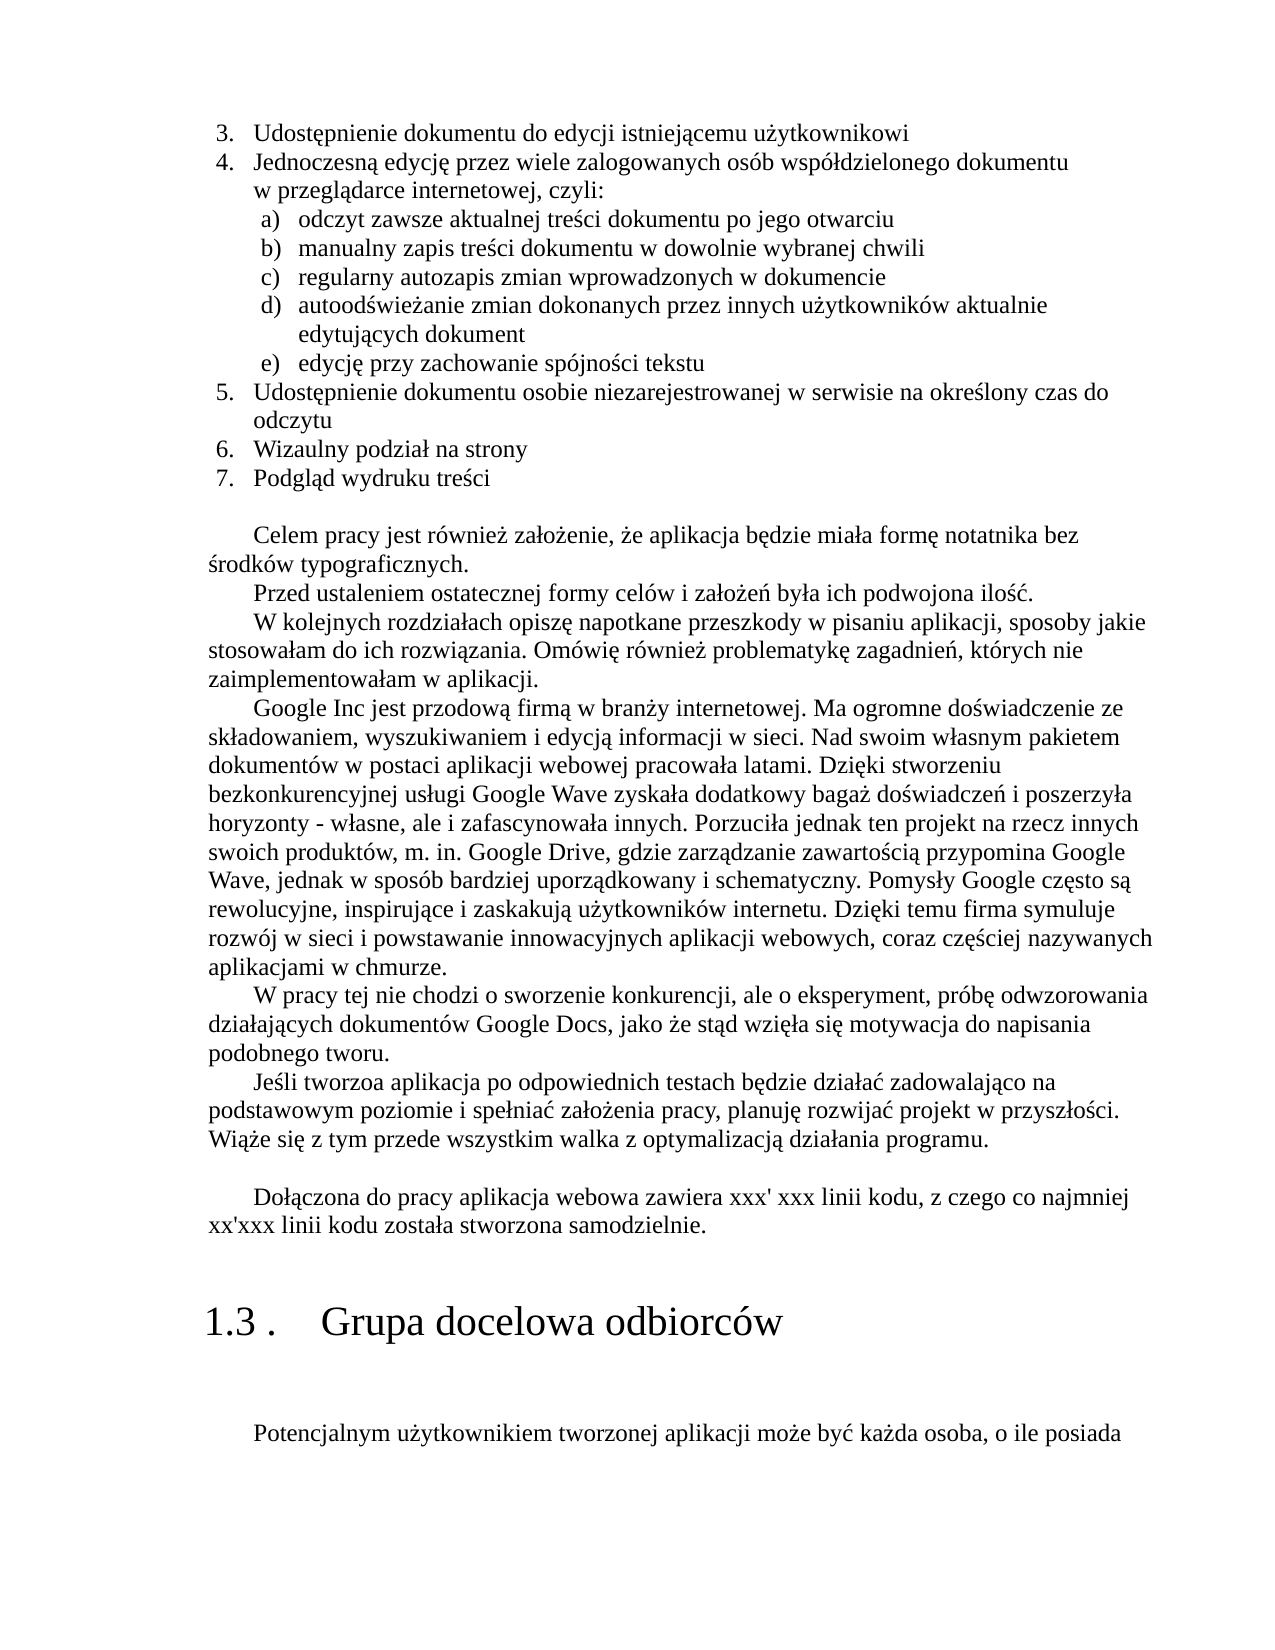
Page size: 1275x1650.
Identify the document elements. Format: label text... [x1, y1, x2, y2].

list regularny autozapis zmian wprowadzonych w dokumencie [261, 262, 1157, 291]
list Udostępnienie dokumentu do edycji istniejącemu użytkownikowi [216, 118, 1157, 147]
list Wizaulny podział na strony [216, 434, 1157, 463]
text Potencjalnym użytkownikiem tworzonej aplikacji może być każda osoba, o ile posiada [208, 1418, 1157, 1446]
list Podgląd wydruku treści [216, 463, 1157, 492]
list odczyt zawsze aktualnej treści dokumentu po jego otwarciu [261, 204, 1157, 233]
list autoodświeżanie zmian dokonanych przez innych użytkowników aktualnie edytujących dokument [261, 291, 1157, 348]
text Jeśli tworzoa aplikacja po odpowiednich testach będzie działać zadowalająco na podstawowym poziomie i spełniać założenia pracy, planuję rozwijać projekt w przyszłości. Wiąże się z tym przede wszystkim walka z optymalizacją działania programu. [208, 1067, 1157, 1153]
text Celem pracy jest również założenie, że aplikacja będzie miała formę notatnika bez środków typograficznych. [208, 521, 1157, 578]
list Udostępnienie dokumentu osobie niezarejestrowanej w serwisie na określony czas do odczytu [216, 377, 1157, 434]
list edycję przy zachowanie spójności tekstu [261, 348, 1157, 377]
text Przed ustaleniem ostatecznej formy celów i założeń była ich podwojona ilość. [208, 578, 1157, 607]
list Grupa docelowa odbiorców [193, 1297, 1157, 1345]
text W pracy tej nie chodzi o sworzenie konkurencji, ale o eksperyment, próbę odwzorowania działających dokumentów Google Docs, jako że stąd wzięła się motywacja do napisania podobnego tworu. [208, 981, 1157, 1067]
list manualny zapis treści dokumentu w dowolnie wybranej chwili [261, 233, 1157, 262]
list Jednoczesną edycję przez wiele zalogowanych osób współdzielonego dokumentu w przeglądarce internetowej, czyli: [216, 147, 1157, 204]
text Dołączona do pracy aplikacja webowa zawiera xxx' xxx linii kodu, z czego co najmniej xx'xxx linii kodu została stworzona samodzielnie. [208, 1182, 1157, 1239]
text W kolejnych rozdziałach opiszę napotkane przeszkody w pisaniu aplikacji, sposoby jakie stosowałam do ich rozwiązania. Omówię również problematykę zagadnień, których nie zaimplementowałam w aplikacji. [208, 607, 1157, 693]
text Google Inc jest przodową firmą w branży internetowej. Ma ogromne doświadczenie ze składowaniem, wyszukiwaniem i edycją informacji w sieci. Nad swoim własnym pakietem dokumentów w postaci aplikacji webowej pracowała latami. Dzięki stworzeniu bezkonkurencyjnej usługi Google Wave zyskała dodatkowy bagaż doświadczeń i poszerzyła horyzonty - własne, ale i zafascynowała innych. Porzuciła jednak ten projekt na rzecz innych swoich produktów, m. in. Google Drive, gdzie zarządzanie zawartością przypomina Google Wave, jednak w sposób bardziej uporządkowany i schematyczny. Pomysły Google często są rewolucyjne, inspirujące i zaskakują użytkowników internetu. Dzięki temu firma symuluje rozwój w sieci i powstawanie innowacyjnych aplikacji webowych, coraz częściej nazywanych aplikacjami w chmurze. [208, 693, 1157, 981]
